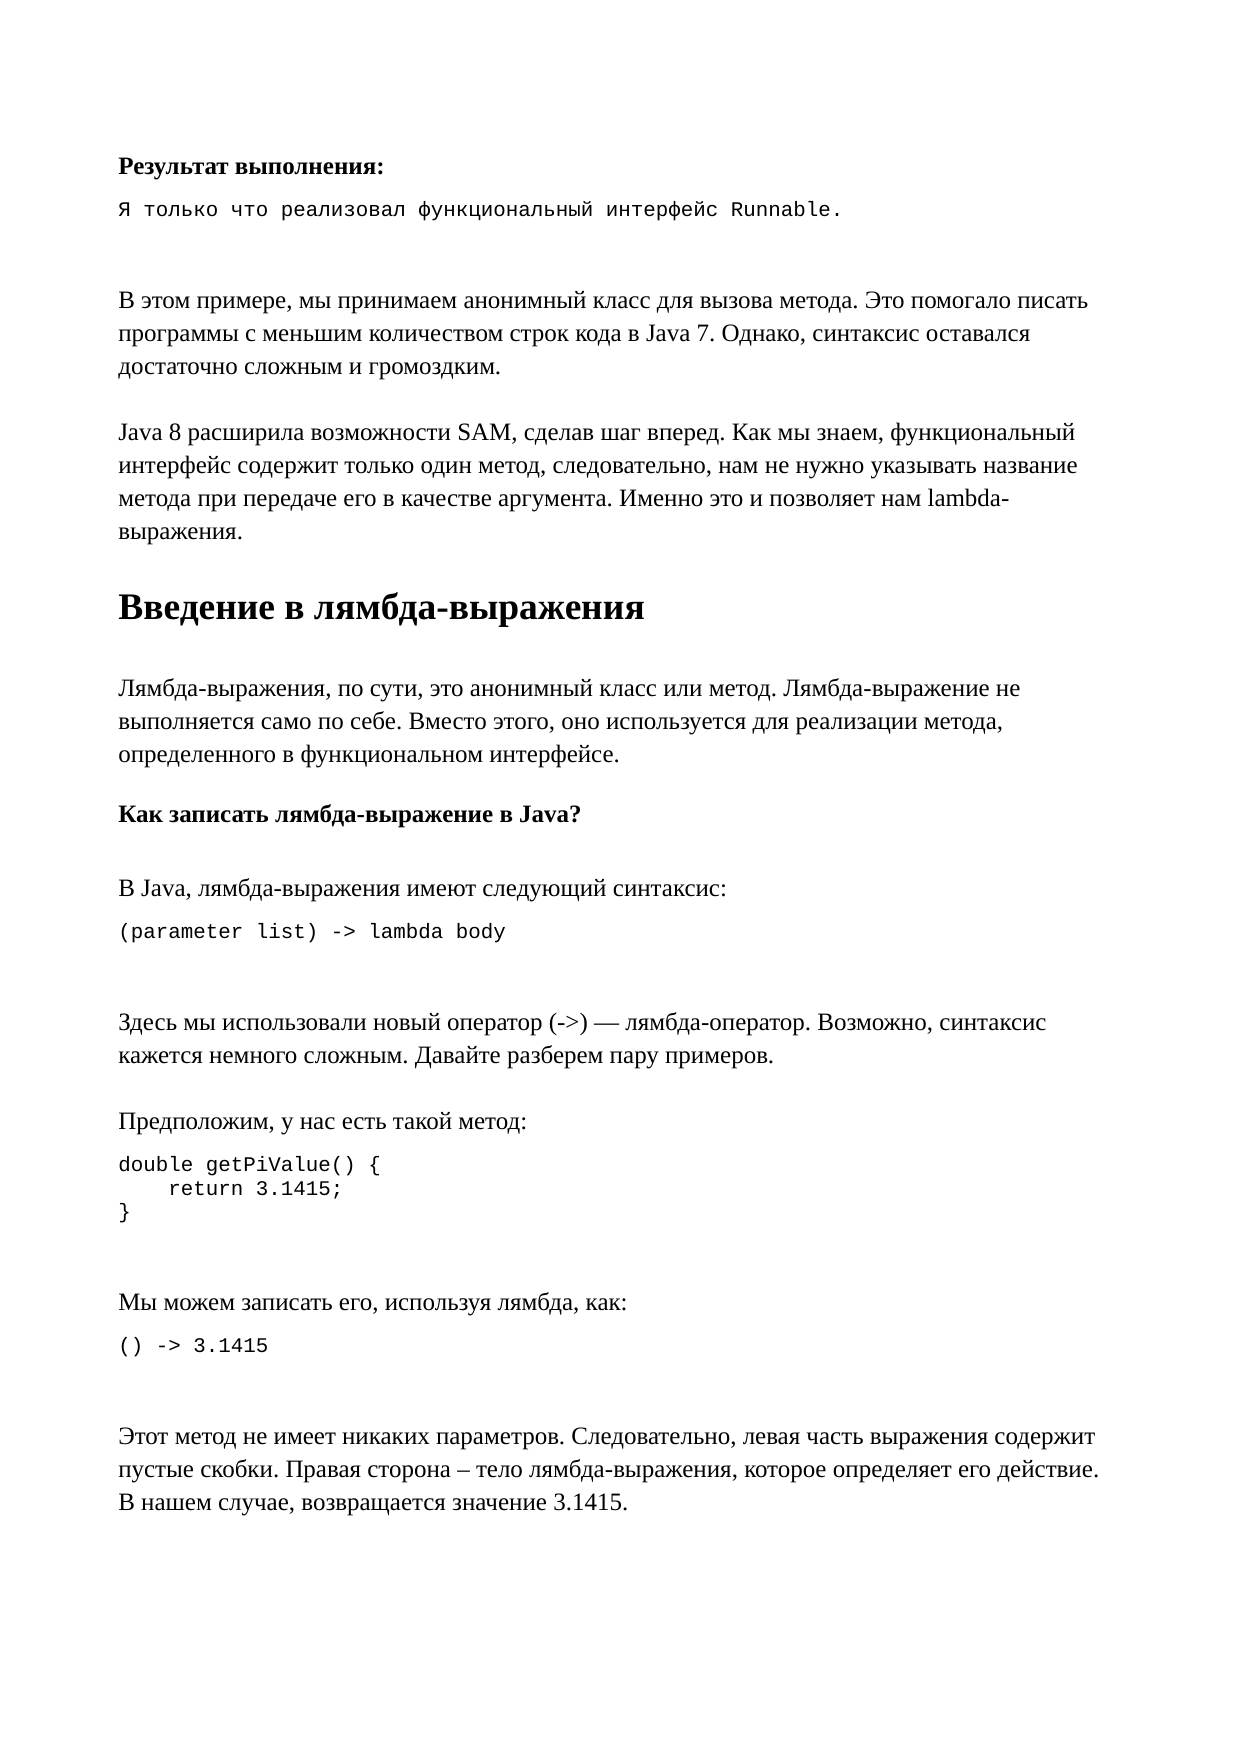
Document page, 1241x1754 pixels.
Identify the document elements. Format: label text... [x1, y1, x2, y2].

text return 3.1415; [118, 1178, 1122, 1201]
text Лямбда-выражения, по сути, это анонимный класс или метод. Лямбда-выражение не выполняется само по себе. Вместо этого, оно используется для реализации метода, определенного в функциональном интерфейсе. [118, 640, 1122, 768]
text Этот метод не имеет никаких параметров. Следовательно, левая часть выражения содержит пустые скобки. Правая сторона – тело лямбда-выражения, которое определяет его действие. В нашем случае, возвращается значение 3.1415. [118, 1388, 1122, 1516]
text Здесь мы использовали новый оператор (->) — лямбда-оператор. Возможно, синтаксис кажется немного сложным. Давайте разберем пару примеров. Предположим, у нас есть такой метод: [118, 974, 1122, 1135]
text Я только что реализовал функциональный интерфейс Runnable. [118, 199, 1122, 222]
text В Java, лямбда-выражения имеют следующий синтаксис: [118, 841, 1122, 902]
text Результат выполнения: [118, 118, 1122, 180]
text (parameter list) -> lambda body [118, 921, 1122, 945]
subtitle Как записать лямбда-выражение в Java? [118, 799, 1122, 828]
text } [118, 1201, 1122, 1225]
subtitle Введение в лямбда-выражения [118, 584, 1122, 628]
text () -> 3.1415 [118, 1335, 1122, 1359]
text double getPiValue() { [118, 1154, 1122, 1178]
text Мы можем записать его, используя лямбда, как: [118, 1254, 1122, 1316]
text В этом примере, мы принимаем анонимный класс для вызова метода. Это помогало писать программы с меньшим количеством строк кода в Java 7. Однако, синтаксис оставался достаточно сложным и громоздким. Java 8 расширила возможности SAM, сделав шаг вперед. Как мы знаем, функциональный интерфейс содержит только один метод, следовательно, нам не нужно указывать название метода при передаче его в качестве аргумента. Именно это и позволяет нам lambda-выражения. [118, 252, 1122, 545]
